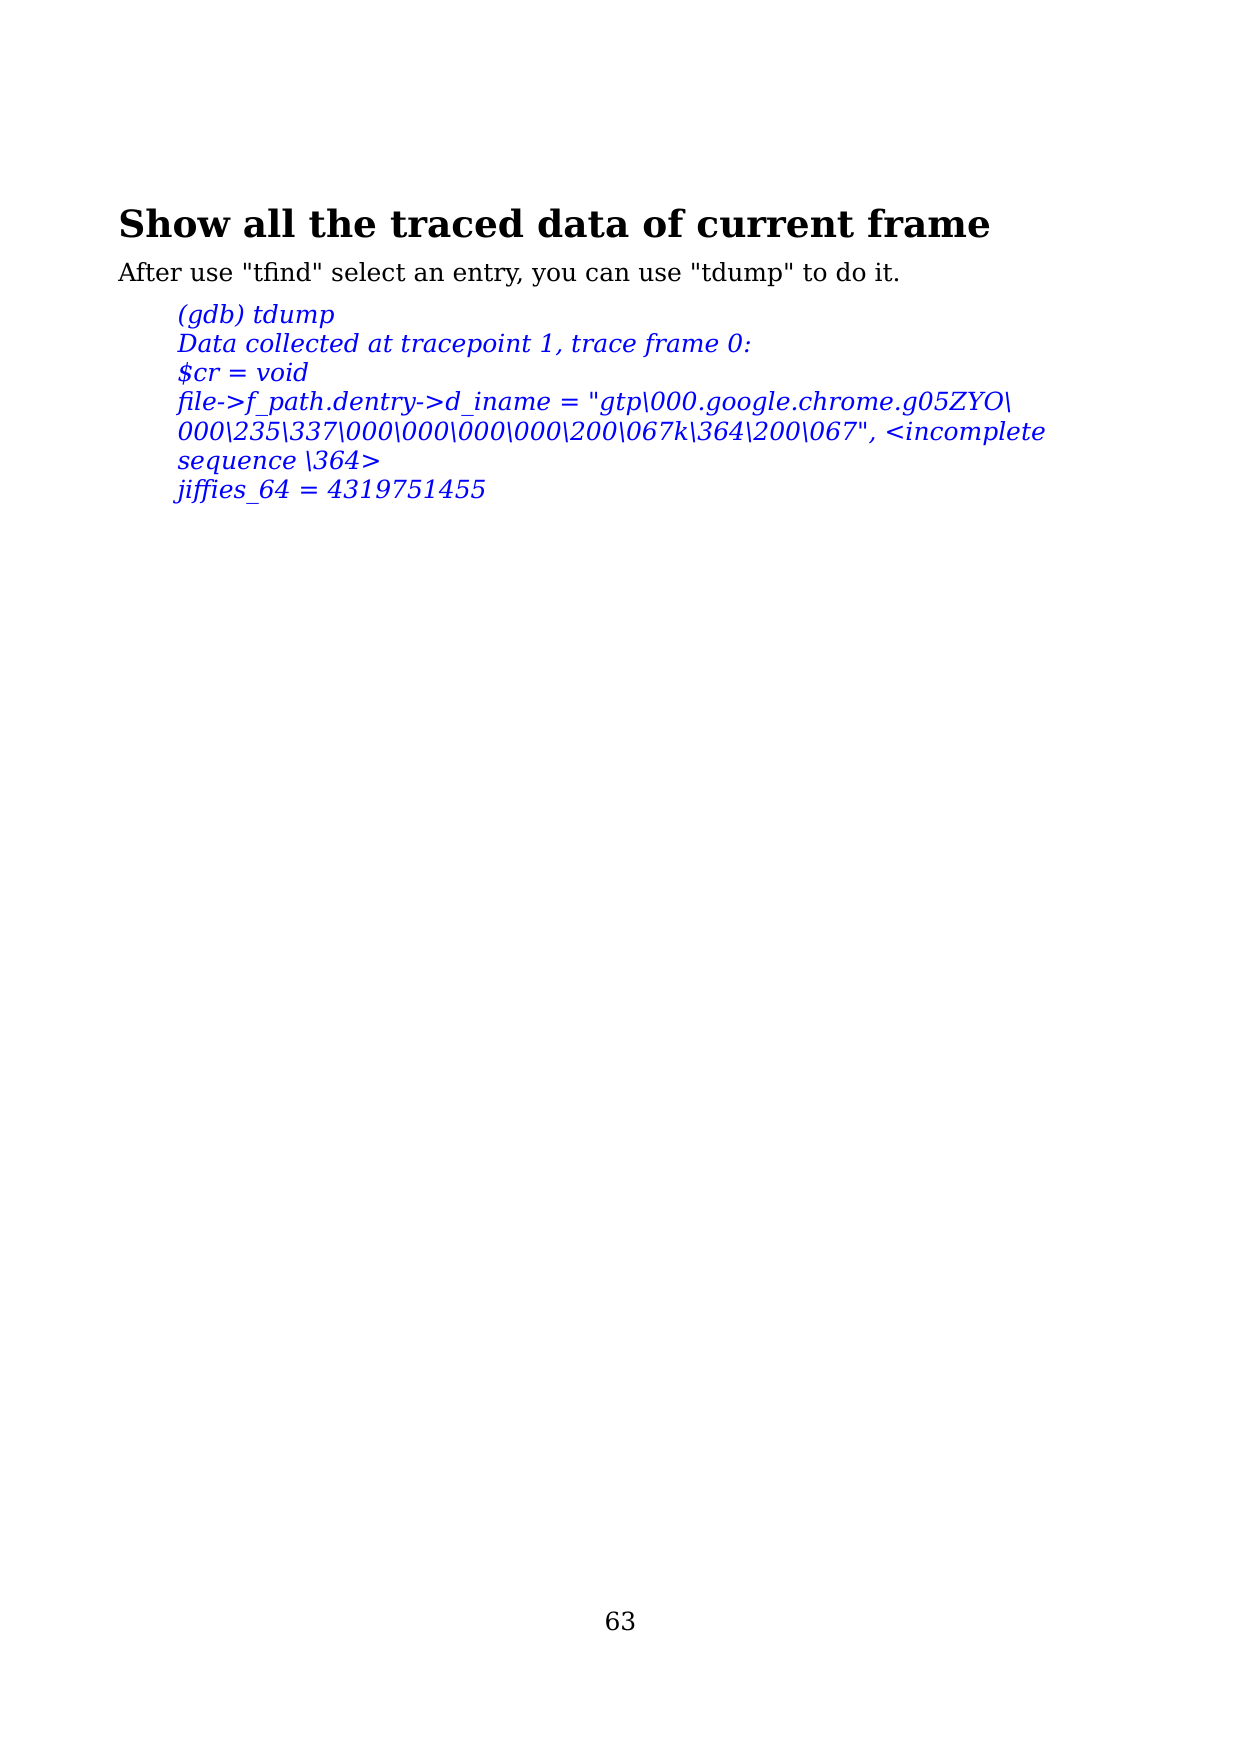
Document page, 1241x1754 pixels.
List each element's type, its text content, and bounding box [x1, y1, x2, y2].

text jiffies_64 = 4319751455 [177, 475, 1063, 504]
text After use "tfind" select an entry, you can use "tdump" to do it. [118, 258, 1122, 287]
text Data collected at tracepoint 1, trace frame 0: [177, 329, 1063, 358]
text file->f_path.dentry->d_iname = "gtp\000.google.chrome.g05ZYO\000\235\337\000\000\000\000\200\067k\364\200\067", <incomplete sequence \364> [177, 387, 1063, 475]
subtitle Show all the traced data of current frame [118, 202, 1122, 246]
text $cr = void [177, 358, 1063, 387]
text (gdb) tdump [177, 300, 1063, 329]
